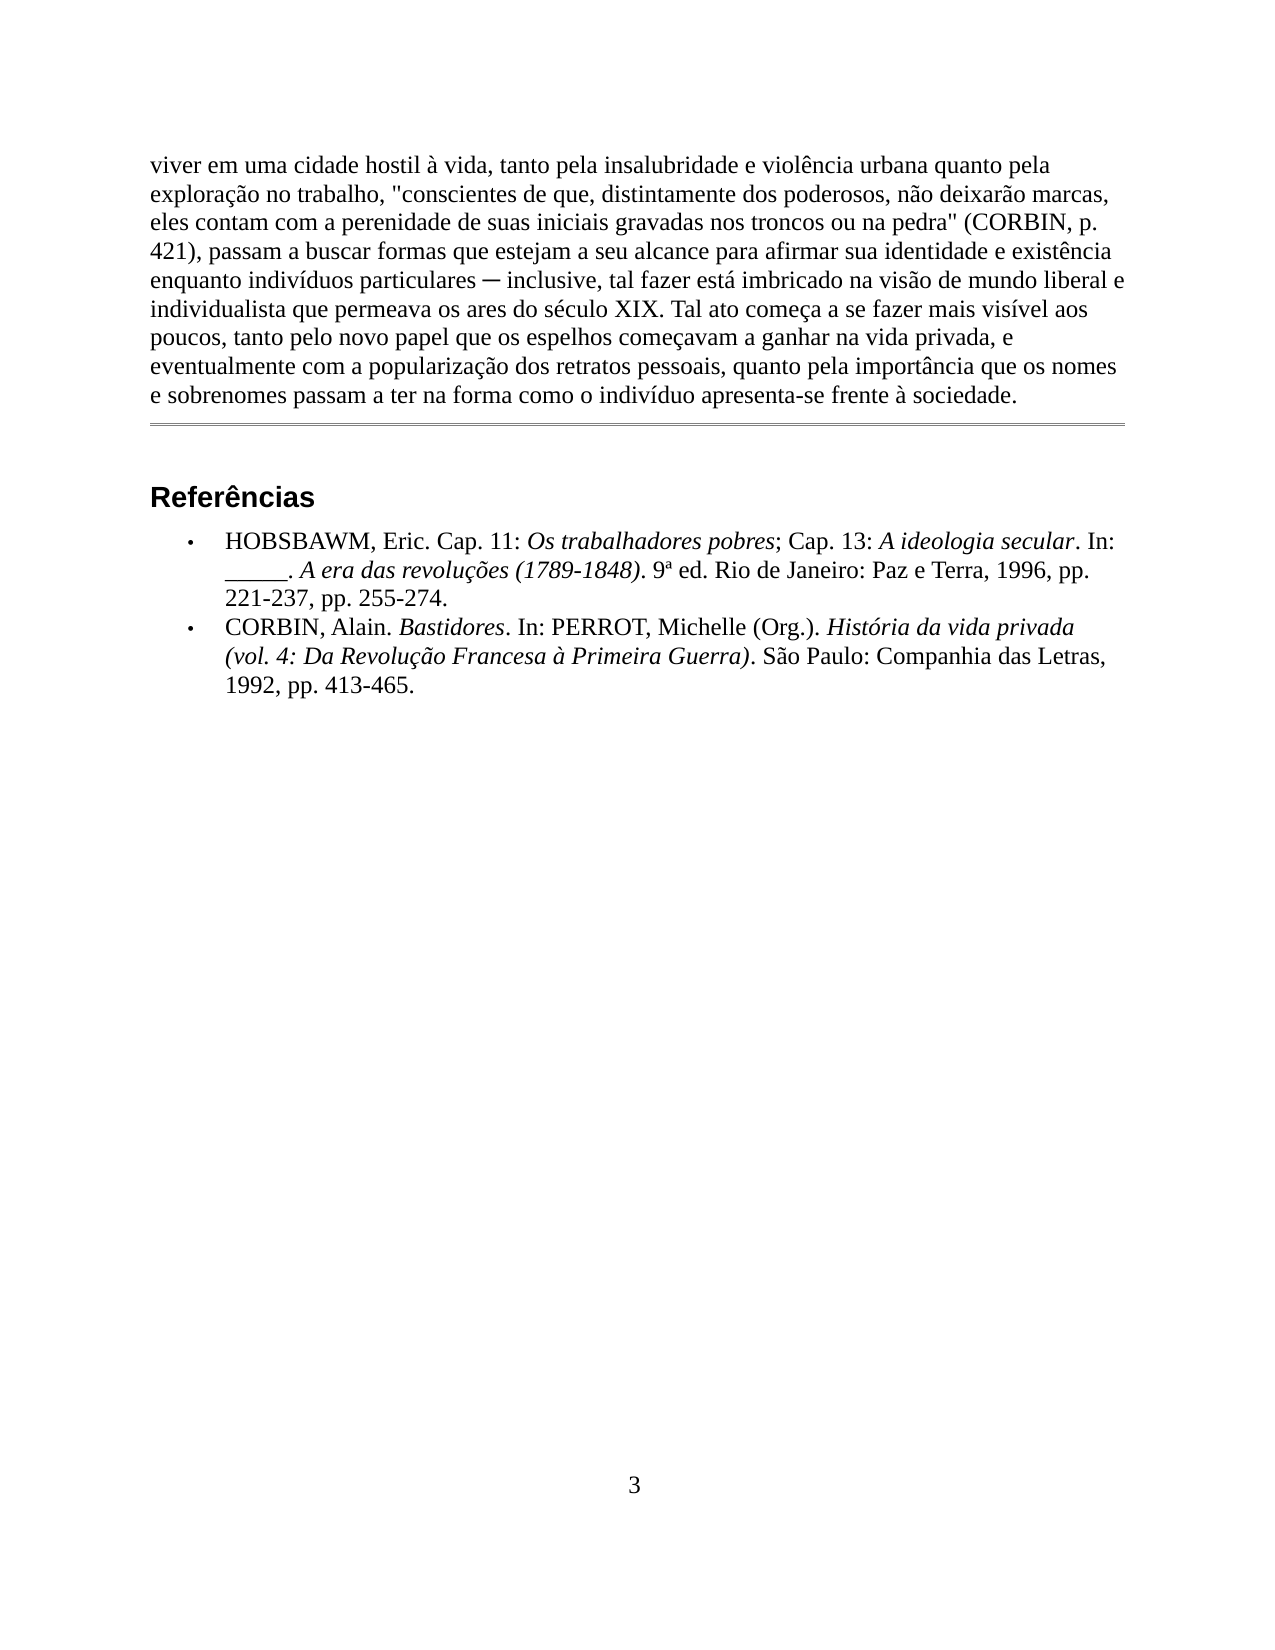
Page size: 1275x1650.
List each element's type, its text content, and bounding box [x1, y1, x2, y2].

subtitle Referências [150, 480, 1125, 513]
list HOBSBAWM, Eric. Cap. 11: Os trabalhadores pobres; Cap. 13: A ideologia secular. In: _____. A era das revoluções (1789-1848). 9ª ed. Rio de Janeiro: Paz e Terra, 1996, pp. 221-237, pp. 255-274. [187, 526, 1125, 612]
list CORBIN, Alain. Bastidores. In: PERROT, Michelle (Org.). História da vida privada (vol. 4: Da Revolução Francesa à Primeira Guerra). São Paulo: Companhia das Letras, 1992, pp. 413-465. [187, 612, 1125, 698]
text viver em uma cidade hostil à vida, tanto pela insalubridade e violência urbana quanto pela exploração no trabalho, "conscientes de que, distintamente dos poderosos, não deixarão marcas, eles contam com a perenidade de suas iniciais gravadas nos troncos ou na pedra" (CORBIN, p. 421), passam a buscar formas que estejam a seu alcance para afirmar sua identidade e existência enquanto indivíduos particulares ─ inclusive, tal fazer está imbricado na visão de mundo liberal e individualista que permeava os ares do século XIX. Tal ato começa a se fazer mais visível aos poucos, tanto pelo novo papel que os espelhos começavam a ganhar na vida privada, e eventualmente com a popularização dos retratos pessoais, quanto pela importância que os nomes e sobrenomes passam a ter na forma como o indivíduo apresenta-se frente à sociedade. [150, 150, 1125, 409]
